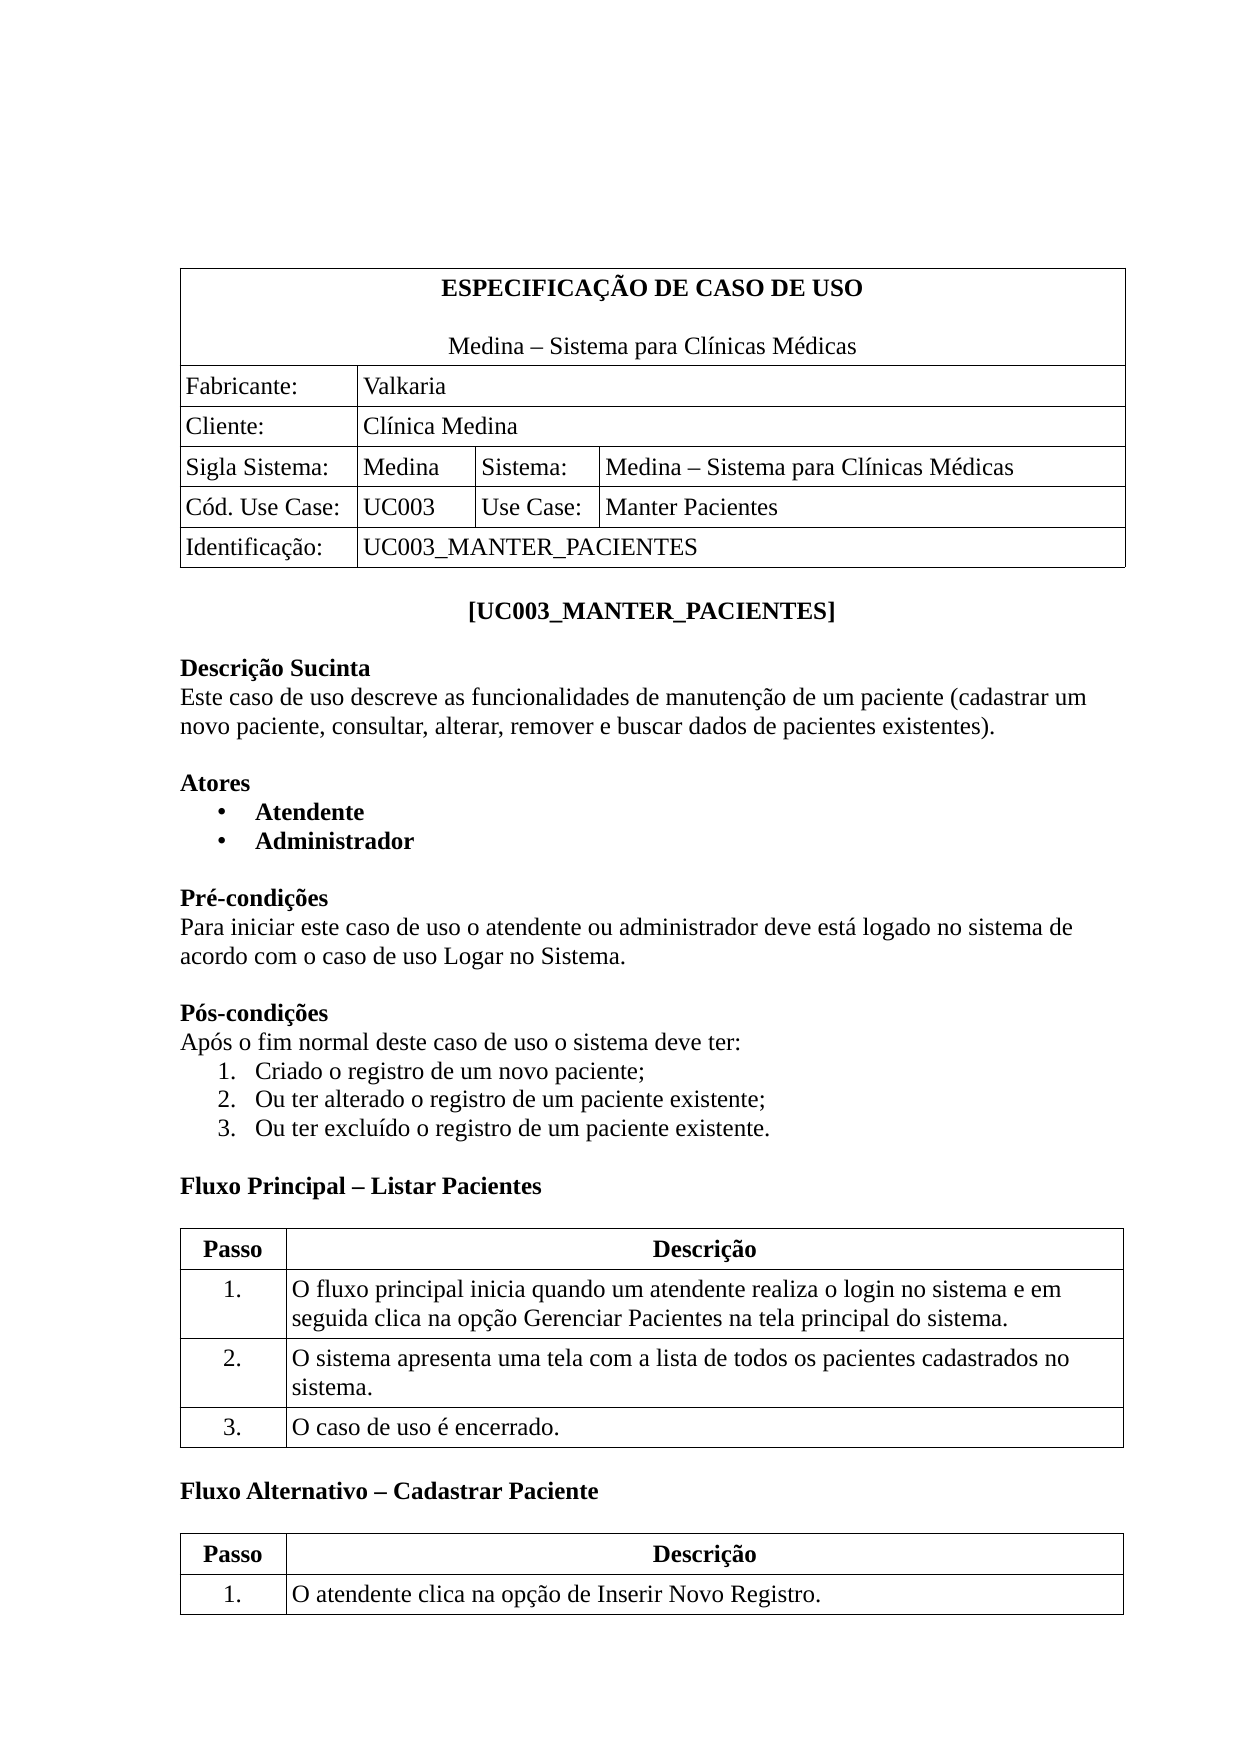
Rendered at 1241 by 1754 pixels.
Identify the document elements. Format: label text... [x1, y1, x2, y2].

list Ou ter excluído o registro de um paciente existente. [217, 1113, 1123, 1142]
text Fluxo Alternativo – Cadastrar Paciente [180, 1476, 1123, 1504]
list Atendente [217, 797, 1123, 826]
table_cell O fluxo principal inicia quando um atendente realiza o login no sistema e em seguida clica na opção Gerenciar Pacientes na tela principal do sistema. [287, 1270, 1123, 1338]
text Descrição Sucinta [180, 653, 1123, 682]
table_cell O caso de uso é encerrado. [287, 1408, 1123, 1447]
text Atores [180, 768, 1123, 797]
table_cell [181, 1575, 286, 1614]
list Administrador [217, 826, 1123, 854]
table_cell Valkaria [358, 366, 1125, 406]
table_cell UC003_MANTER_PACIENTES [358, 528, 1125, 567]
table_header Descrição [287, 1229, 1123, 1268]
table_header ESPECIFICAÇÃO DE CASO DE USO Medina – Sistema para Clínicas Médicas [181, 269, 1125, 365]
table_cell Medina [358, 447, 475, 486]
table_cell UC003 [358, 487, 475, 527]
table_cell Fabricante: [181, 366, 357, 406]
table_cell Medina – Sistema para Clínicas Médicas [600, 447, 1125, 486]
table_cell Cód. Use Case: [181, 487, 357, 527]
list Criado o registro de um novo paciente; [217, 1056, 1123, 1084]
table_cell O atendente clica na opção de Inserir Novo Registro. [287, 1575, 1123, 1614]
text Pós-condições [180, 998, 1123, 1027]
table_cell O sistema apresenta uma tela com a lista de todos os pacientes cadastrados no sistema. [287, 1339, 1123, 1407]
table_cell [181, 1339, 286, 1407]
table_cell Sigla Sistema: [181, 447, 357, 486]
table_cell Clínica Medina [358, 407, 1125, 446]
table_cell Manter Pacientes [600, 487, 1125, 527]
text Após o fim normal deste caso de uso o sistema deve ter: [180, 1027, 1123, 1056]
list Ou ter alterado o registro de um paciente existente; [217, 1084, 1123, 1113]
table_cell [181, 1270, 286, 1338]
table_header Descrição [287, 1534, 1123, 1574]
table_header Passo [181, 1534, 286, 1574]
text [UC003_MANTER_PACIENTES] [180, 596, 1123, 624]
text Fluxo Principal – Listar Pacientes [180, 1171, 1123, 1199]
text Para iniciar este caso de uso o atendente ou administrador deve está logado no sistema de acordo com o caso de uso Logar no Sistema. [180, 912, 1123, 969]
table_cell [181, 1408, 286, 1447]
table_header Passo [181, 1229, 286, 1268]
table_cell Sistema: [476, 447, 599, 486]
table_cell Identificação: [181, 528, 357, 567]
table_cell Use Case: [476, 487, 599, 527]
table_cell Cliente: [181, 407, 357, 446]
text Este caso de uso descreve as funcionalidades de manutenção de um paciente (cadastrar um novo paciente, consultar, alterar, remover e buscar dados de pacientes existentes). [180, 682, 1123, 739]
text Pré-condições [180, 883, 1123, 912]
